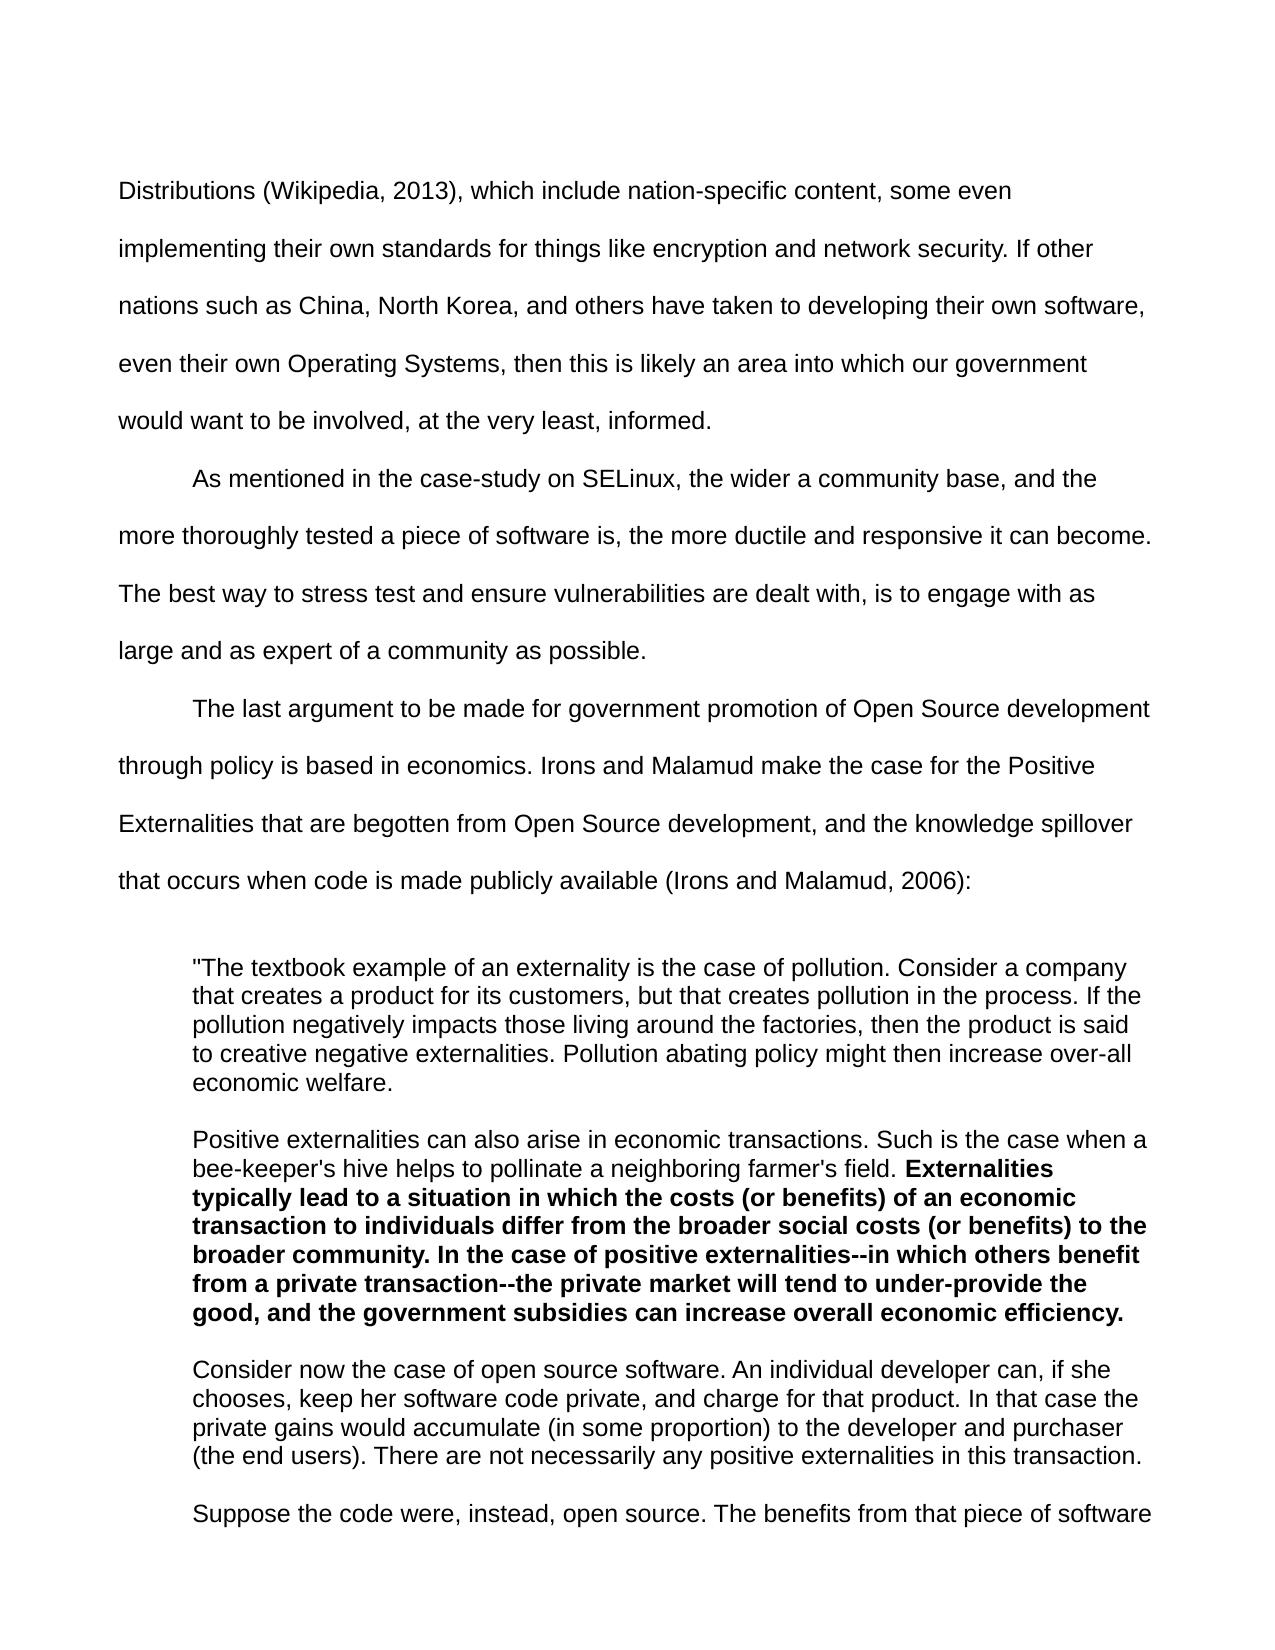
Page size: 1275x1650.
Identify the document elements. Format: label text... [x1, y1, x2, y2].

text Positive externalities can also arise in economic transactions. Such is the case when a bee-keeper's hive helps to pollinate a neighboring farmer's field. Externalities typically lead to a situation in which the costs (or benefits) of an economic transaction to individuals differ from the broader social costs (or benefits) to the broader community. In the case of positive externalities--in which others benefit from a private transaction--the private market will tend to under-provide the good, and the government subsidies can increase overall economic efficiency. [192, 1125, 1157, 1326]
text Distributions (Wikipedia, 2013), which include nation-specific content, some even implementing their own standards for things like encryption and network security. If other nations such as China, North Korea, and others have taken to developing their own software, even their own Operating Systems, then this is likely an area into which our government would want to be involved, at the very least, informed. [118, 176, 1157, 435]
text The last argument to be made for government promotion of Open Source development through policy is based in economics. Irons and Malamud make the case for the Positive Externalities that are begotten from Open Source development, and the knowledge spillover that occurs when code is made publicly available (Irons and Malamud, 2006): [118, 694, 1157, 895]
text "The textbook example of an externality is the case of pollution. Consider a company that creates a product for its customers, but that creates pollution in the process. If the pollution negatively impacts those living around the factories, then the product is said to creative negative externalities. Pollution abating policy might then increase over-all economic welfare. [192, 924, 1157, 1096]
text Suppose the code were, instead, open source. The benefits from that piece of software [192, 1499, 1157, 1528]
text As mentioned in the case-study on SELinux, the wider a community base, and the more thoroughly tested a piece of software is, the more ductile and responsive it can become. The best way to stress test and ensure vulnerabilities are dealt with, is to engage with as large and as expert of a community as possible. [118, 464, 1157, 665]
text Consider now the case of open source software. An individual developer can, if she chooses, keep her software code private, and charge for that product. In that case the private gains would accumulate (in some proportion) to the developer and purchaser (the end users). There are not necessarily any positive externalities in this transaction. [192, 1355, 1157, 1470]
